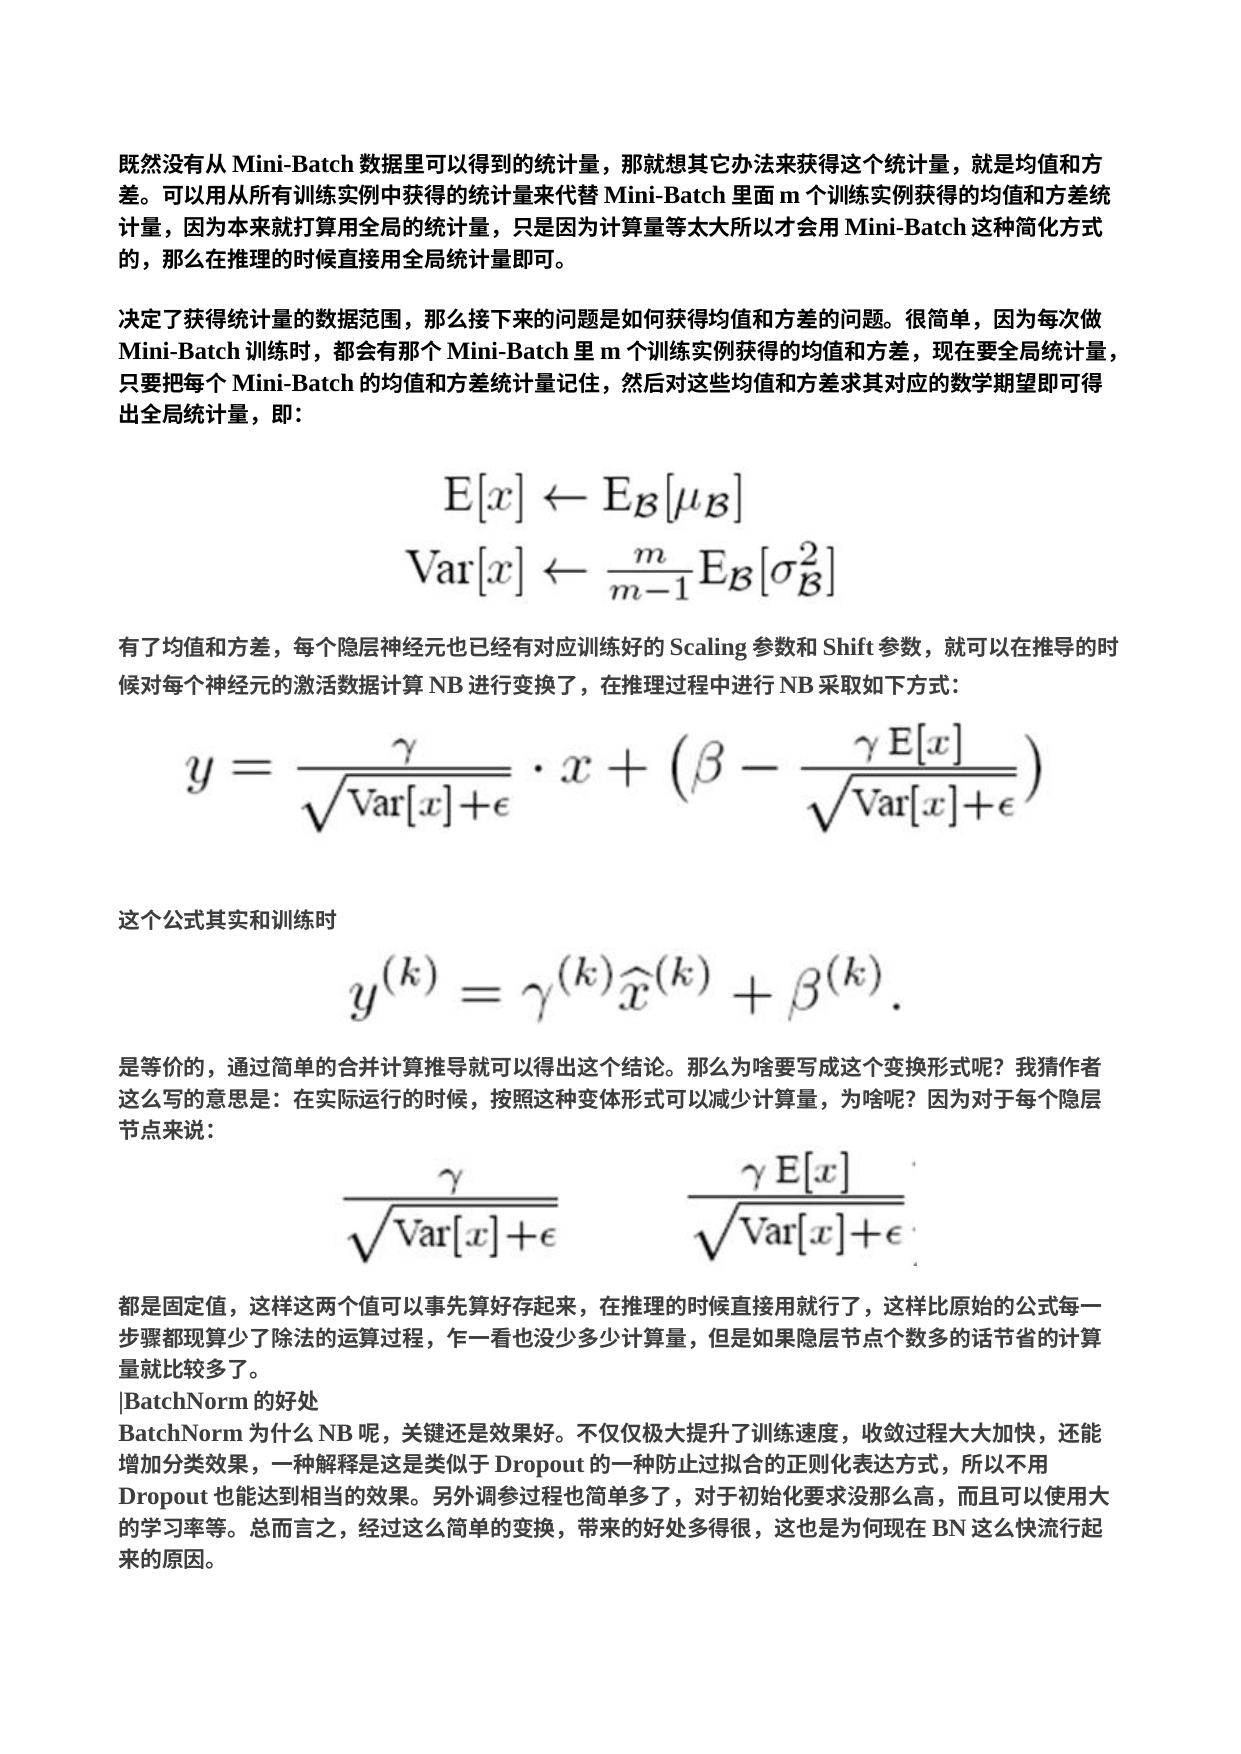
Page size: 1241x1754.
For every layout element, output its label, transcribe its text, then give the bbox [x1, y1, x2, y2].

text 有了均值和方差，每个隐层神经元也已经有对应训练好的Scaling参数和Shift参数，就可以在推导的时候对每个神经元的激活数据计算NB进行变换了，在推理过程中进行NB采取如下方式： [118, 630, 1122, 700]
text BatchNorm为什么NB呢，关键还是效果好。不仅仅极大提升了训练速度，收敛过程大大加快，还能增加分类效果，一种解释是这是类似于Dropout的一种防止过拟合的正则化表达方式，所以不用Dropout也能达到相当的效果。另外调参过程也简单多了，对于初始化要求没那么高，而且可以使用大的学习率等。总而言之，经过这么简单的变换，带来的好处多得很，这也是为何现在BN这么快流行起来的原因。 [118, 1416, 1122, 1574]
picture [176, 720, 1064, 849]
text 是等价的，通过简单的合并计算推导就可以得出这个结论。那么为啥要写成这个变换形式呢？我猜作者这么写的意思是：在实际运行的时候，按照这种变体形式可以减少计算量，为啥呢？因为对于每个隐层节点来说： [118, 1050, 1122, 1145]
text 决定了获得统计量的数据范围，那么接下来的问题是如何获得均值和方差的问题。很简单，因为每次做Mini-Batch训练时，都会有那个Mini-Batch里m个训练实例获得的均值和方差，现在要全局统计量，只要把每个Mini-Batch的均值和方差统计量记住，然后对这些均值和方差求其对应的数学期望即可得出全局统计量，即： [118, 302, 1122, 429]
text |BatchNorm的好处 [118, 1384, 1122, 1416]
text 这个公式其实和训练时 [118, 903, 1122, 935]
picture [328, 935, 912, 1025]
picture [392, 457, 848, 623]
text 都是固定值，这样这两个值可以事先算好存起来，在推理的时候直接用就行了，这样比原始的公式每一步骤都现算少了除法的运算过程，乍一看也没少多少计算量，但是如果隐层节点个数多的话节省的计算量就比较多了。 [118, 1289, 1122, 1384]
picture [323, 1145, 917, 1266]
text 既然没有从Mini-Batch数据里可以得到的统计量，那就想其它办法来获得这个统计量，就是均值和方差。可以用从所有训练实例中获得的统计量来代替Mini-Batch里面m个训练实例获得的均值和方差统计量，因为本来就打算用全局的统计量，只是因为计算量等太大所以才会用Mini-Batch这种简化方式的，那么在推理的时候直接用全局统计量即可。 [118, 147, 1122, 273]
